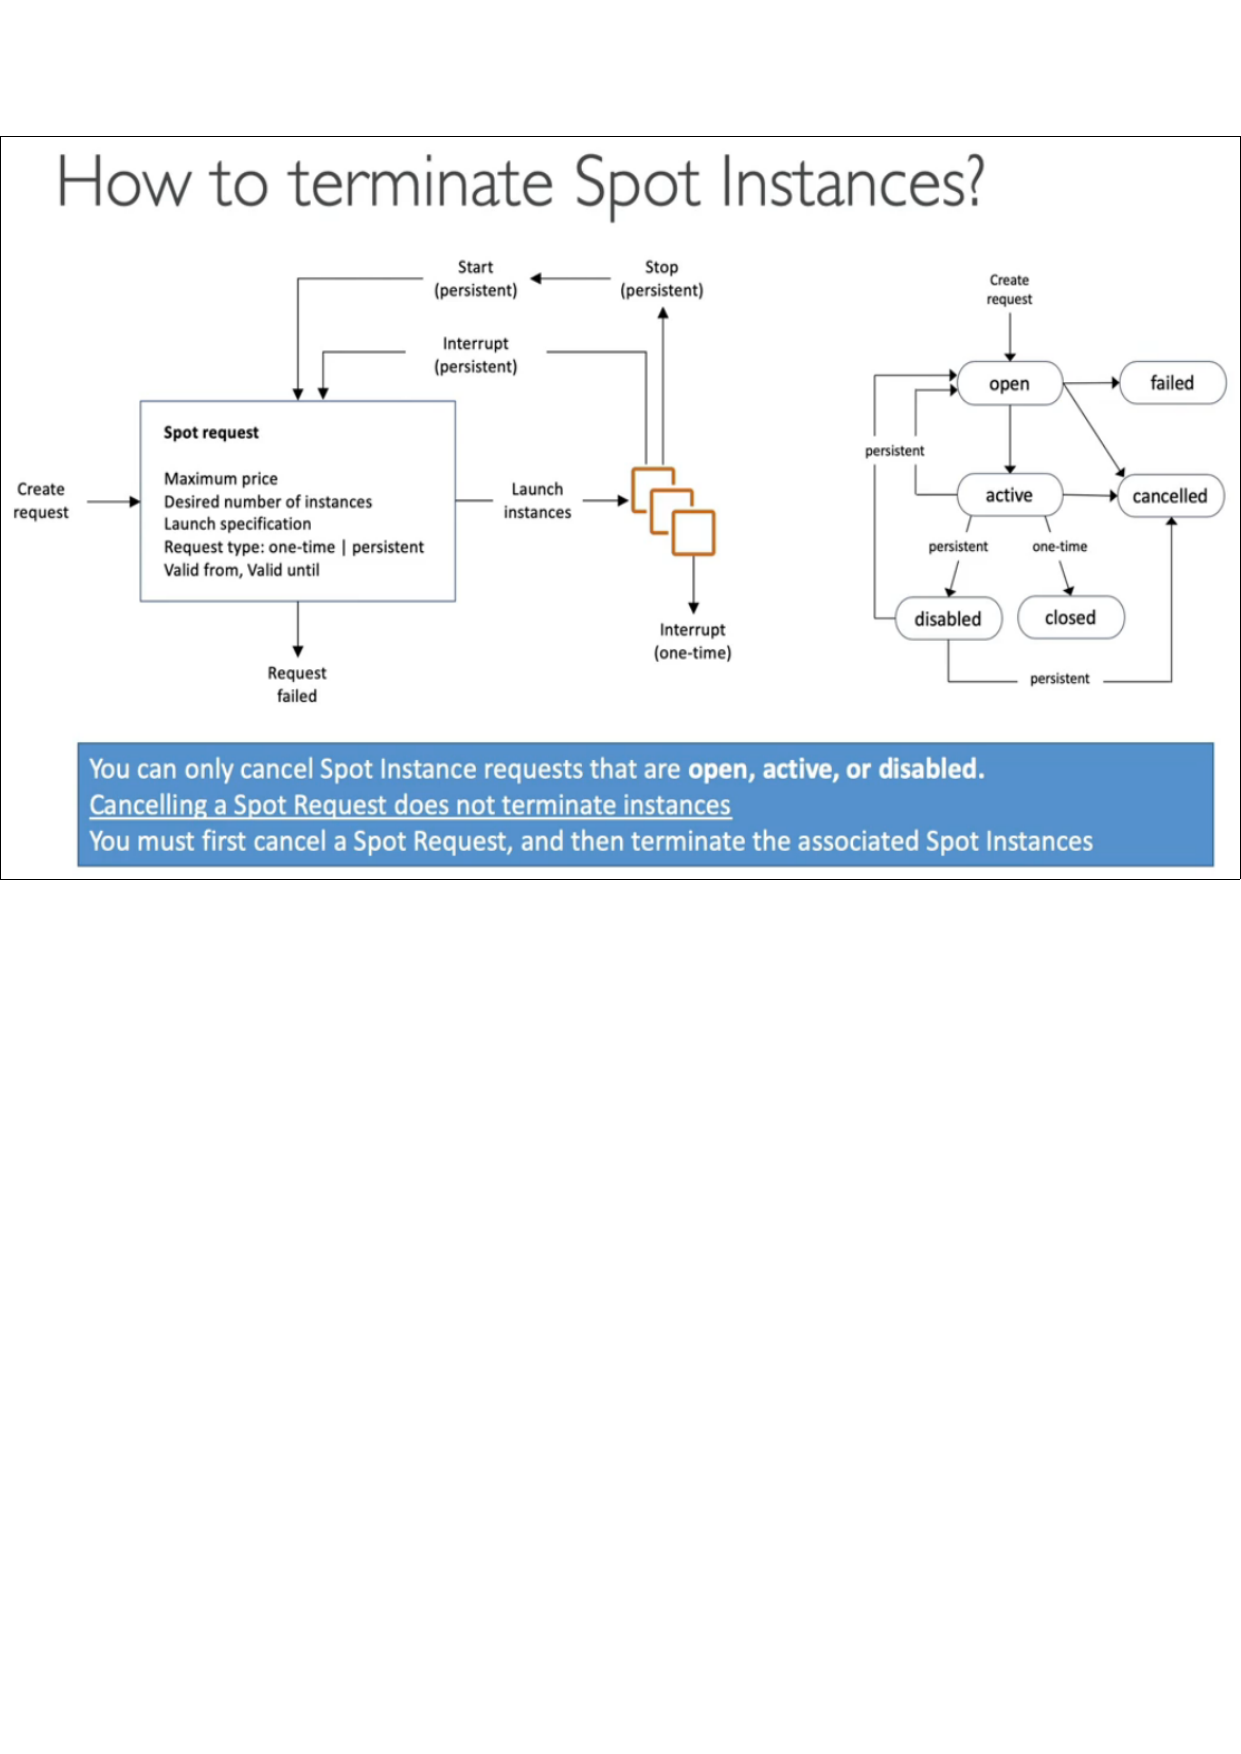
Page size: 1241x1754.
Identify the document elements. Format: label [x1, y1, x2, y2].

picture [3, 139, 1238, 877]
